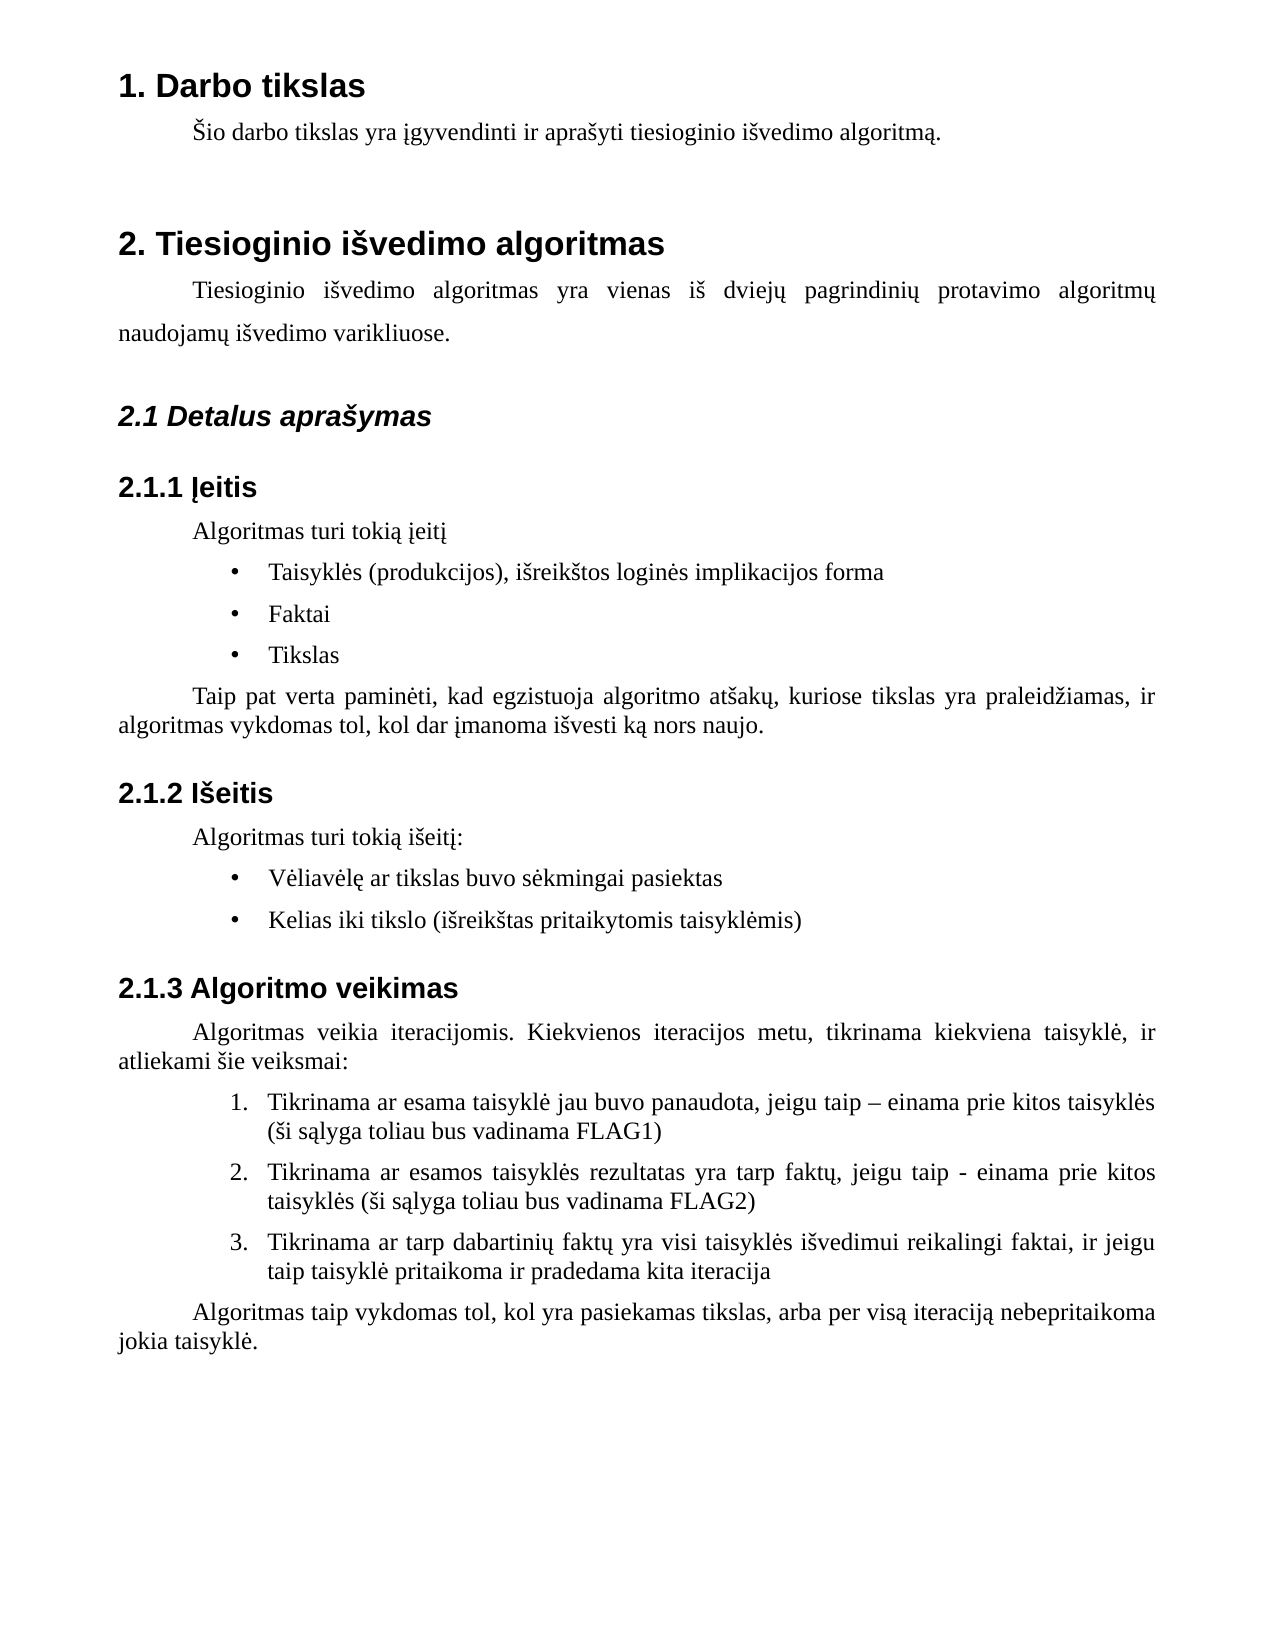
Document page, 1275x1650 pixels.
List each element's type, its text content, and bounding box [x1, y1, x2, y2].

text Taip pat verta paminėti, kad egzistuoja algoritmo atšakų, kuriose tikslas yra praleidžiamas, ir algoritmas vykdomas tol, kol dar įmanoma išvesti ką nors naujo. [118, 681, 1157, 739]
list Tikslas [231, 640, 1157, 669]
text Algoritmas taip vykdomas tol, kol yra pasiekamas tikslas, arba per visą iteraciją nebepritaikoma jokia taisyklė. [118, 1297, 1157, 1354]
text Tiesioginio išvedimo algoritmas yra vienas iš dviejų pagrindinių protavimo algoritmų naudojamų išvedimo varikliuose. [118, 275, 1157, 347]
list Taisyklės (produkcijos), išreikštos loginės implikacijos forma [231, 557, 1157, 586]
list Faktai [231, 599, 1157, 627]
text Algoritmas turi tokią įeitį [118, 516, 1157, 545]
text Šio darbo tikslas yra įgyvendinti ir aprašyti tiesioginio išvedimo algoritmą. [118, 117, 1157, 146]
subtitle 2.1.1 Įeitis [118, 470, 1157, 504]
list Tikrinama ar esama taisyklė jau buvo panaudota, jeigu taip – einama prie kitos taisyklės (ši sąlyga toliau bus vadinama FLAG1) [229, 1087, 1157, 1144]
list Vėliavėlę ar tikslas buvo sėkmingai pasiektas [231, 863, 1157, 892]
subtitle 2.1.3 Algoritmo veikimas [118, 971, 1157, 1004]
list Tikrinama ar tarp dabartinių faktų yra visi taisyklės išvedimui reikalingi faktai, ir jeigu taip taisyklė pritaikoma ir pradedama kita iteracija [229, 1227, 1157, 1284]
subtitle 2.1.2 Išeitis [118, 776, 1157, 810]
subtitle 2.1 Detalus aprašymas [118, 399, 1157, 433]
subtitle 1. Darbo tikslas [118, 66, 1157, 104]
text Algoritmas turi tokią išeitį: [118, 822, 1157, 851]
text Algoritmas veikia iteracijomis. Kiekvienos iteracijos metu, tikrinama kiekviena taisyklė, ir atliekami šie veiksmai: [118, 1017, 1157, 1074]
list Kelias iki tikslo (išreikštas pritaikytomis taisyklėmis) [231, 905, 1157, 933]
list Tikrinama ar esamos taisyklės rezultatas yra tarp faktų, jeigu taip - einama prie kitos taisyklės (ši sąlyga toliau bus vadinama FLAG2) [229, 1157, 1157, 1214]
subtitle 2. Tiesioginio išvedimo algoritmas [118, 224, 1157, 263]
